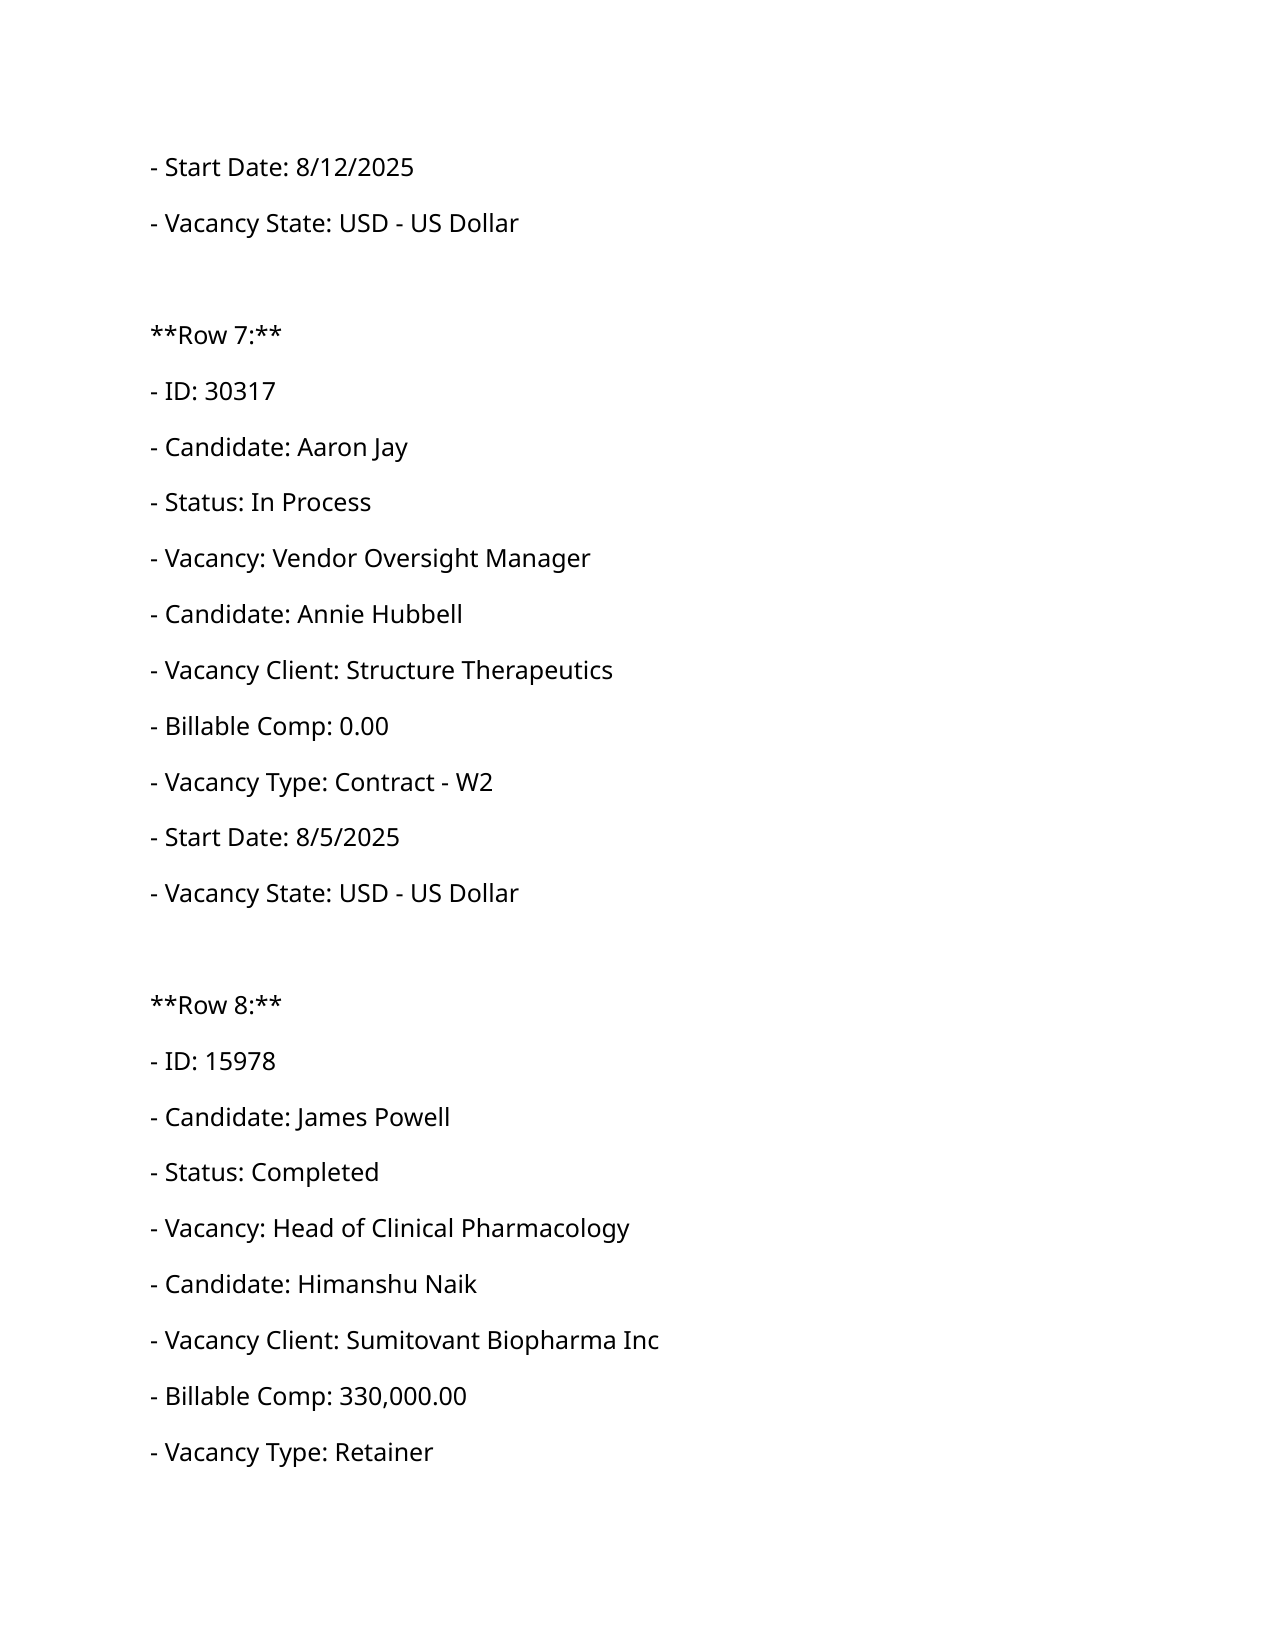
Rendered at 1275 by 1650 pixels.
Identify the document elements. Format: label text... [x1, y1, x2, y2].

text - Status: In Process [150, 485, 1125, 519]
text - Candidate: Himanshu Naik [150, 1267, 1125, 1301]
text - ID: 30317 [150, 373, 1125, 407]
text - Candidate: Annie Hubbell [150, 597, 1125, 631]
text - Vacancy: Head of Clinical Pharmacology [150, 1211, 1125, 1245]
text - Candidate: James Powell [150, 1099, 1125, 1133]
text - Candidate: Aaron Jay [150, 429, 1125, 463]
text - Vacancy State: USD - US Dollar [150, 876, 1125, 910]
text - Vacancy Client: Sumitovant Biopharma Inc [150, 1322, 1125, 1357]
text - Vacancy State: USD - US Dollar [150, 206, 1125, 240]
text - Vacancy Type: Retainer [150, 1434, 1125, 1468]
text - Vacancy: Vendor Oversight Manager [150, 541, 1125, 575]
text **Row 8:** [150, 987, 1125, 1022]
text - Vacancy Client: Structure Therapeutics [150, 652, 1125, 687]
text - Start Date: 8/5/2025 [150, 820, 1125, 854]
text - Billable Comp: 0.00 [150, 708, 1125, 742]
text - Billable Comp: 330,000.00 [150, 1378, 1125, 1412]
text - Status: Completed [150, 1155, 1125, 1189]
text - Start Date: 8/12/2025 [150, 150, 1125, 184]
text **Row 7:** [150, 317, 1125, 352]
text - Vacancy Type: Contract - W2 [150, 764, 1125, 798]
text - ID: 15978 [150, 1043, 1125, 1077]
